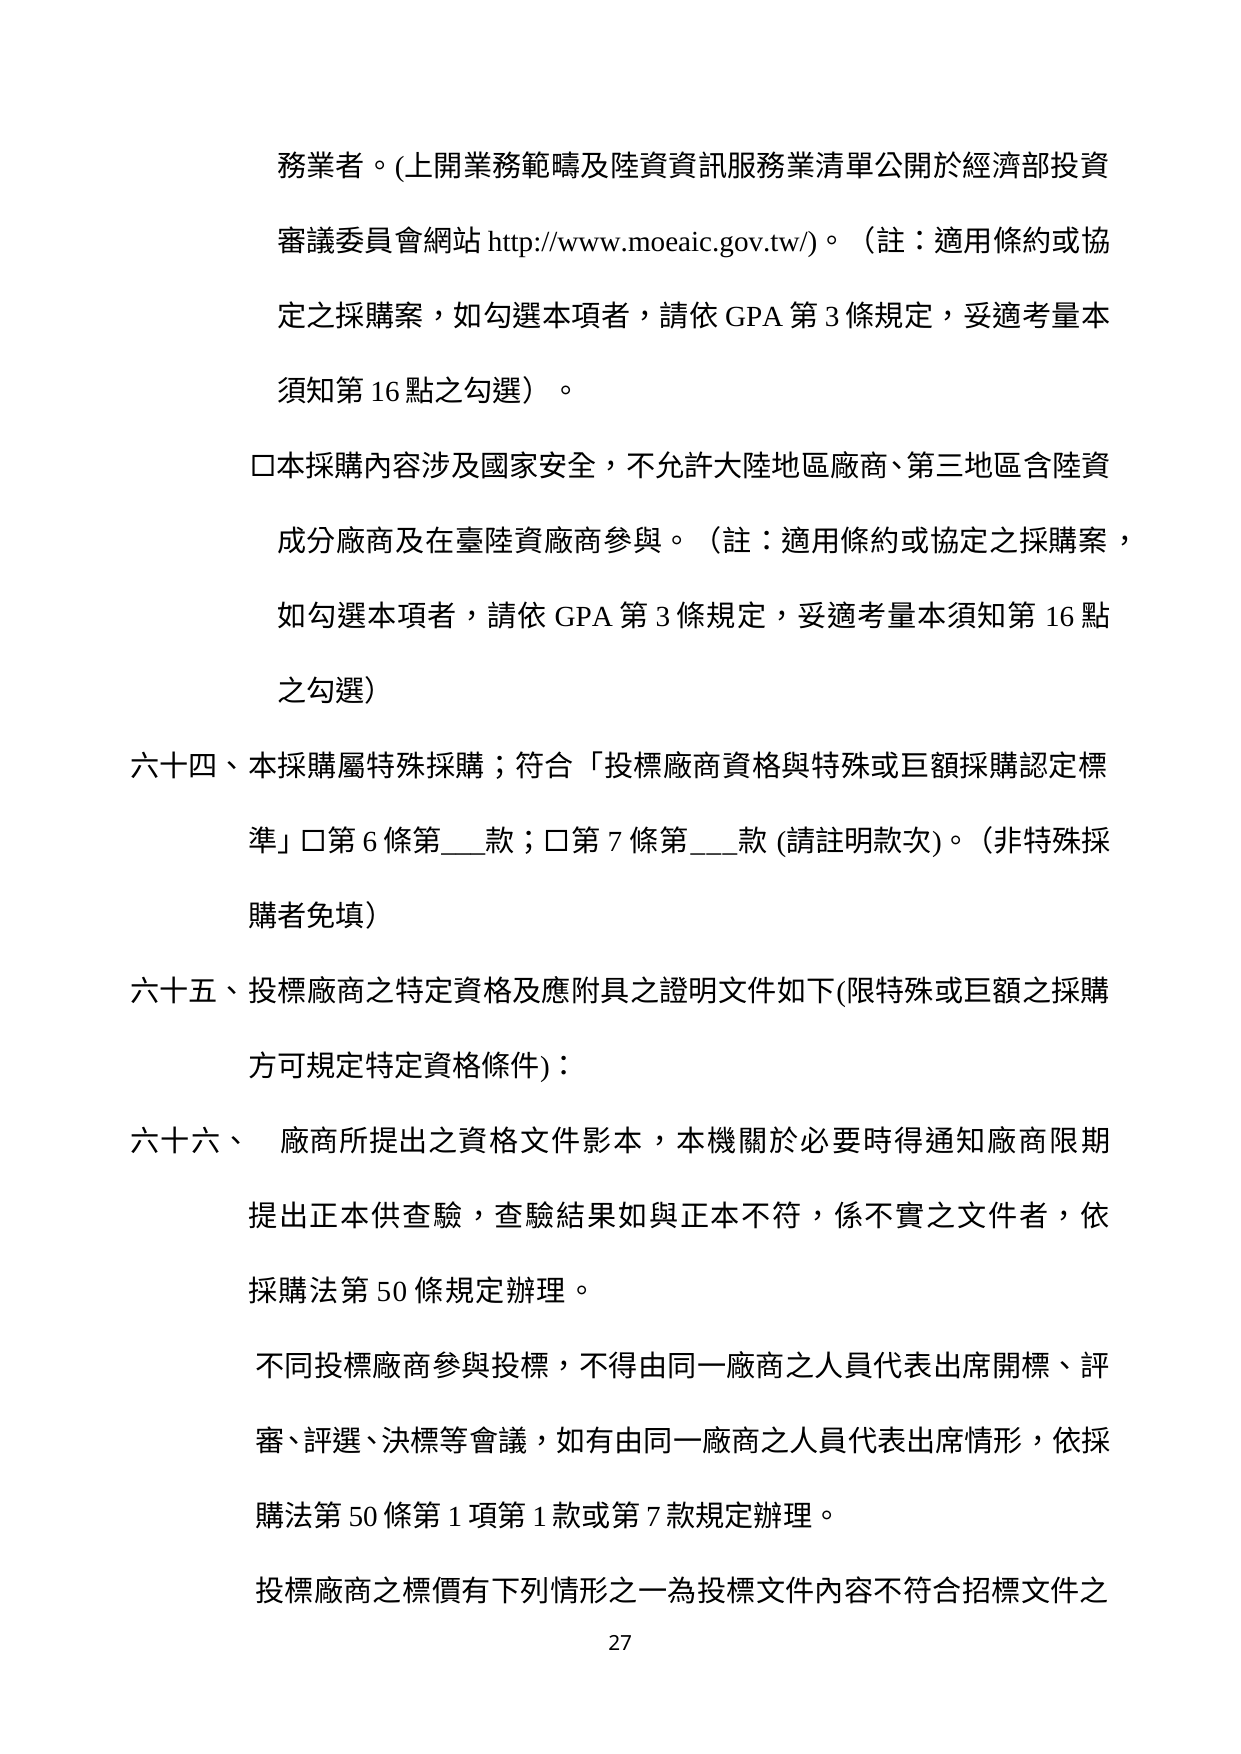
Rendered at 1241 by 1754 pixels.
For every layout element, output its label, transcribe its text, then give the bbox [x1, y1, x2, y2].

list 廠商所提出之資格文件影本，本機關於必要時得通知廠商限期提出正本供查驗，查驗結果如與正本不符，係不實之文件者，依採購法第50條規定辦理。 [130, 1101, 1110, 1326]
text 本採購內容涉及國家安全，不允許大陸地區廠商、第三地區含陸資成分廠商及在臺陸資廠商參與。（註：適用條約或協定之採購案，如勾選本項者，請依GPA第3條規定，妥適考量本須知第16點之勾選） [250, 426, 1110, 726]
text 務業者。(上開業務範疇及陸資資訊服務業清單公開於經濟部投資審議委員會網站http://www.moeaic.gov.tw/)。（註：適用條約或協定之採購案，如勾選本項者，請依GPA第3條規定，妥適考量本須知第16點之勾選）。 [250, 126, 1110, 426]
text 投標廠商之標價有下列情形之一為投標文件內容不符合招標文件之 [255, 1551, 1110, 1626]
list 本採購屬特殊採購；符合「投標廠商資格與特殊或巨額採購認定標準」第6條第___款；第7條第___款 (請註明款次)。（非特殊採購者免填） [130, 726, 1110, 951]
text 不同投標廠商參與投標，不得由同一廠商之人員代表出席開標、評審、評選、決標等會議，如有由同一廠商之人員代表出席情形，依採購法第50條第1項第1款或第7款規定辦理。 [255, 1326, 1110, 1551]
list 投標廠商之特定資格及應附具之證明文件如下(限特殊或巨額之採購方可規定特定資格條件)： [130, 951, 1110, 1101]
